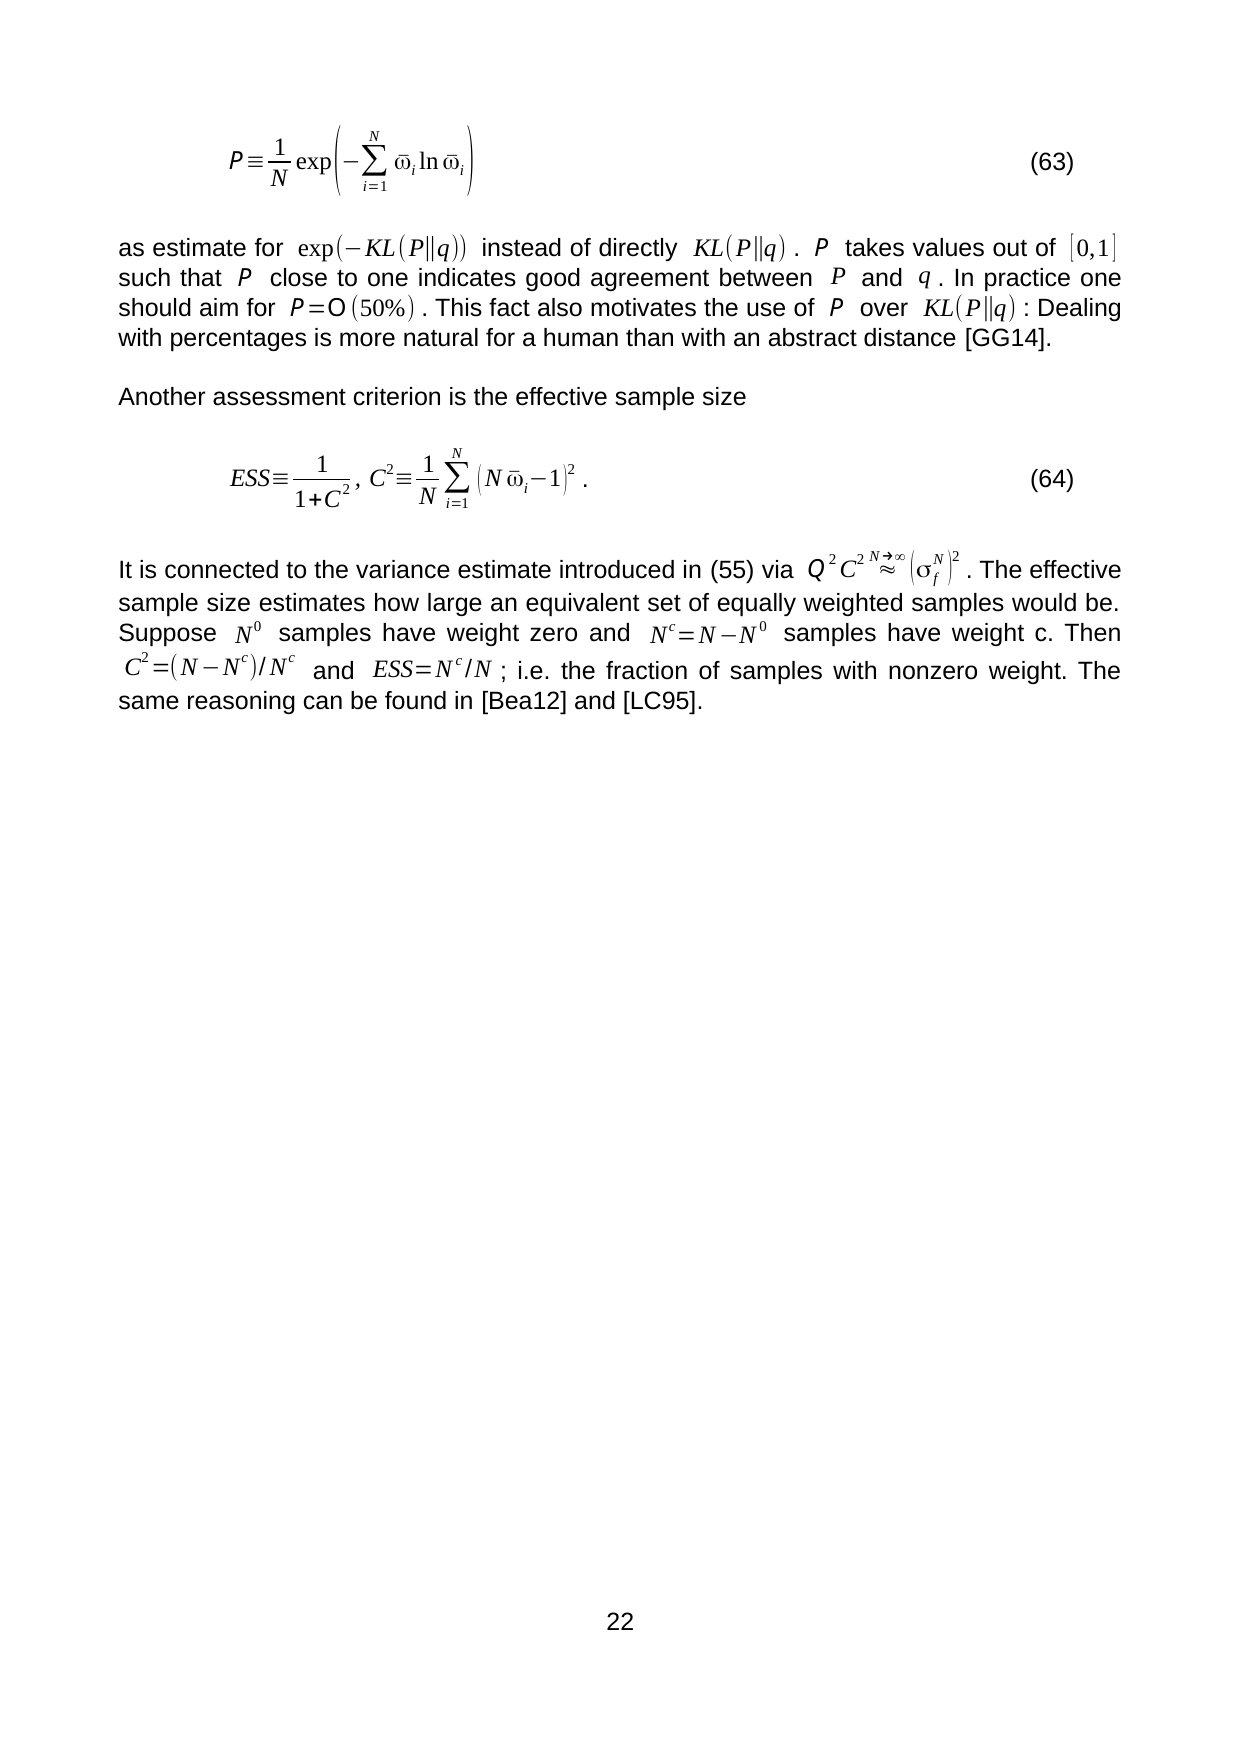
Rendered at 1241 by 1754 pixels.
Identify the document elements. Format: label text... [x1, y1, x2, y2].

table_header [118, 439, 217, 519]
table_header [217, 118, 1024, 204]
table_header . [217, 439, 1024, 519]
table_header (63) [1024, 118, 1123, 204]
table_header (64) [1024, 439, 1123, 519]
text It is connected to the variance estimate introduced in (55) via . The effective sample size estimates how large an equivalent set of equally weighted samples would be. Suppose samples have weight zero and samples have weight c. Then and ; i.e. the fraction of samples with nonzero weight. The same reasoning can be found in [Bea12] and [LC95]. [118, 547, 1122, 713]
text as estimate for instead of directly . takes values out of such that close to one indicates good agreement between and . In practice one should aim for . This fact also motivates the use of over : Dealing with percentages is more natural for a human than with an abstract distance [GG14]. [118, 233, 1122, 353]
table_header [118, 118, 217, 204]
text Another assessment criterion is the effective sample size [118, 381, 1122, 410]
